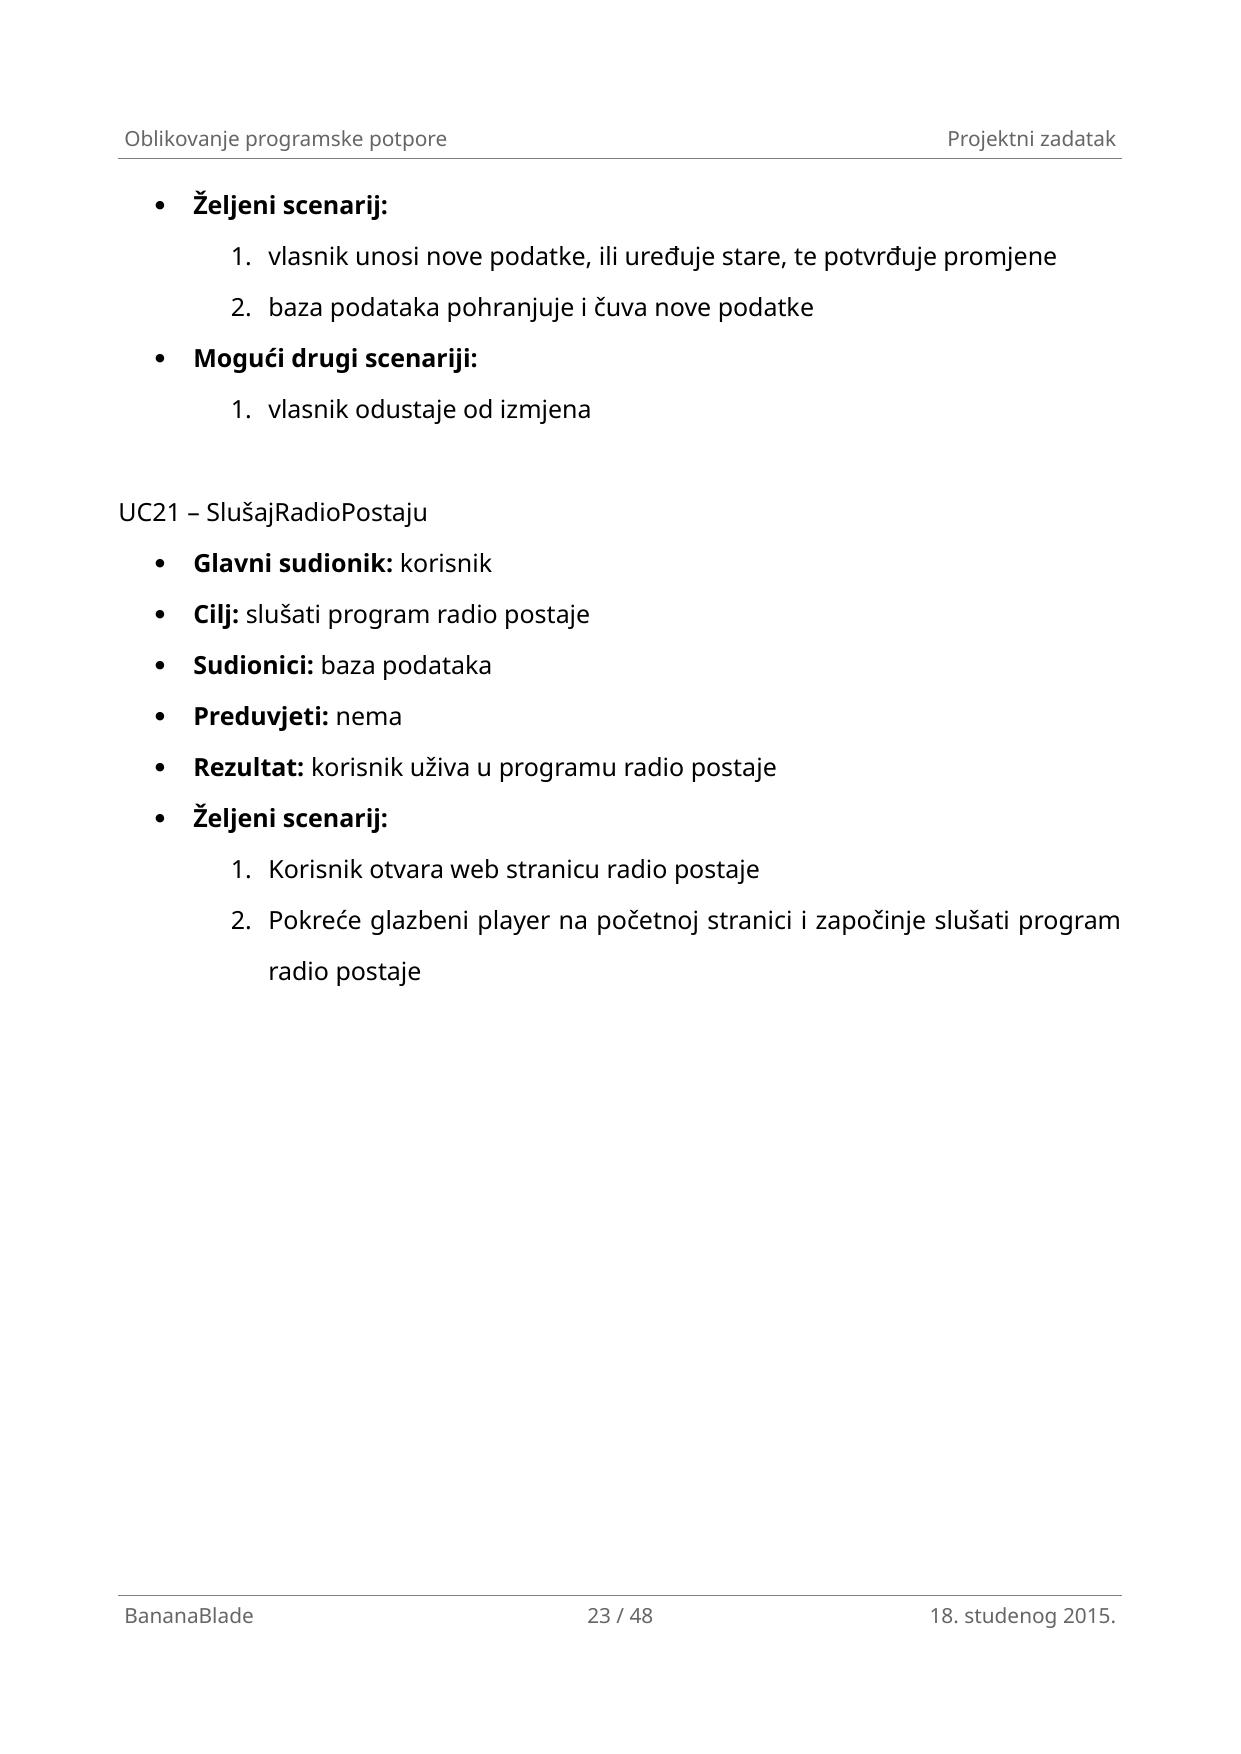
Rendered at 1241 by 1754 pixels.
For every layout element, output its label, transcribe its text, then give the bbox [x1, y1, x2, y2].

list Korisnik otvara web stranicu radio postaje [231, 852, 1122, 886]
text UC21 – SlušajRadioPostaju [118, 494, 1122, 528]
list Mogući drugi scenariji: [156, 341, 1122, 375]
list Rezultat: korisnik uživa u programu radio postaje [156, 749, 1122, 783]
list Preduvjeti: nema [156, 698, 1122, 732]
list Glavni sudionik: korisnik [156, 545, 1122, 579]
list vlasnik unosi nove podatke, ili uređuje stare, te potvrđuje promjene [231, 239, 1122, 273]
list baza podataka pohranjuje i čuva nove podatke [231, 290, 1122, 324]
list Sudionici: baza podataka [156, 647, 1122, 681]
list Cilj: slušati program radio postaje [156, 596, 1122, 630]
list Željeni scenarij: [156, 801, 1122, 834]
list vlasnik odustaje od izmjena [231, 392, 1122, 426]
list Željeni scenarij: [156, 188, 1122, 222]
list Pokreće glazbeni player na početnoj stranici i započinje slušati program radio postaje [231, 903, 1122, 988]
